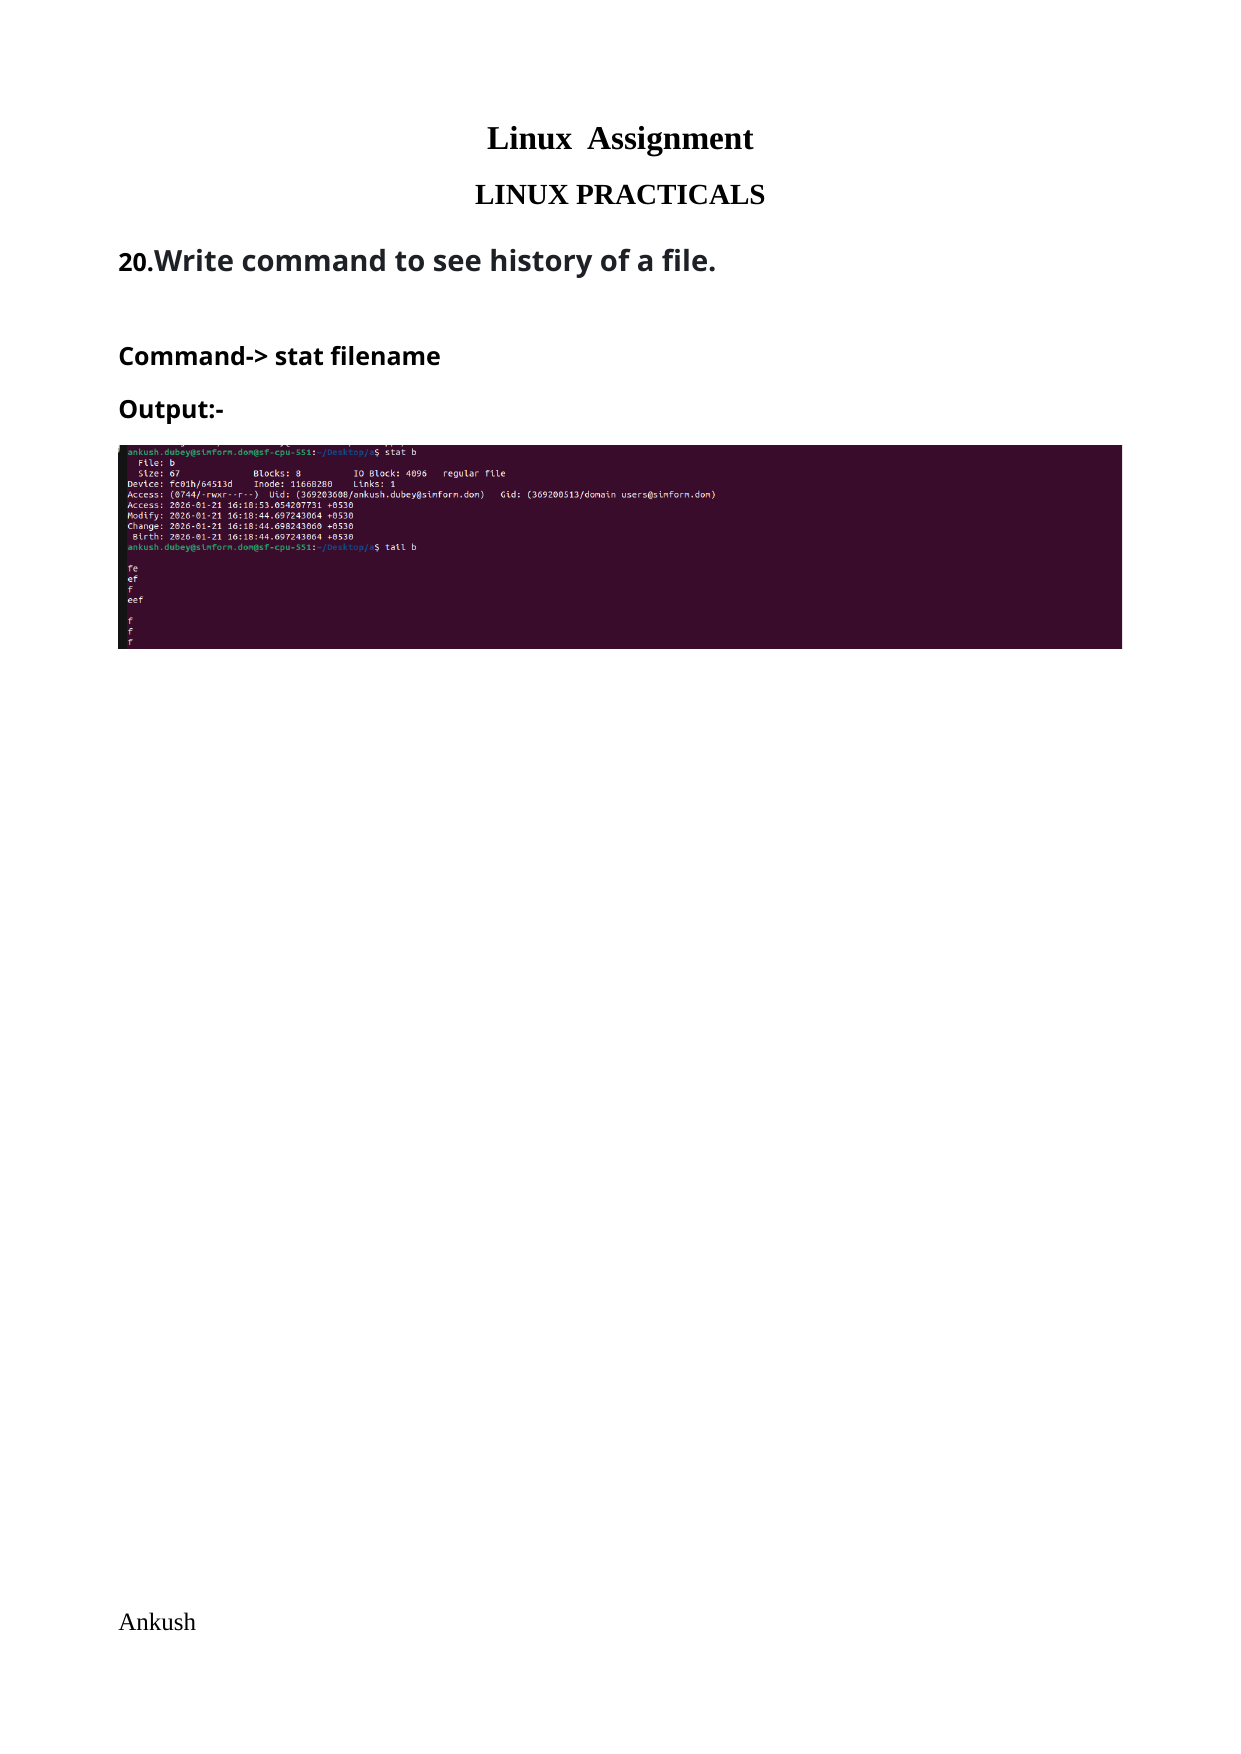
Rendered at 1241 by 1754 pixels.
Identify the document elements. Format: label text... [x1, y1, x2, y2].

text Command-> stat filename [118, 338, 1122, 372]
text Output:- [118, 392, 1122, 426]
picture [118, 445, 1123, 649]
text 20.Write command to see history of a file. [118, 240, 1122, 319]
